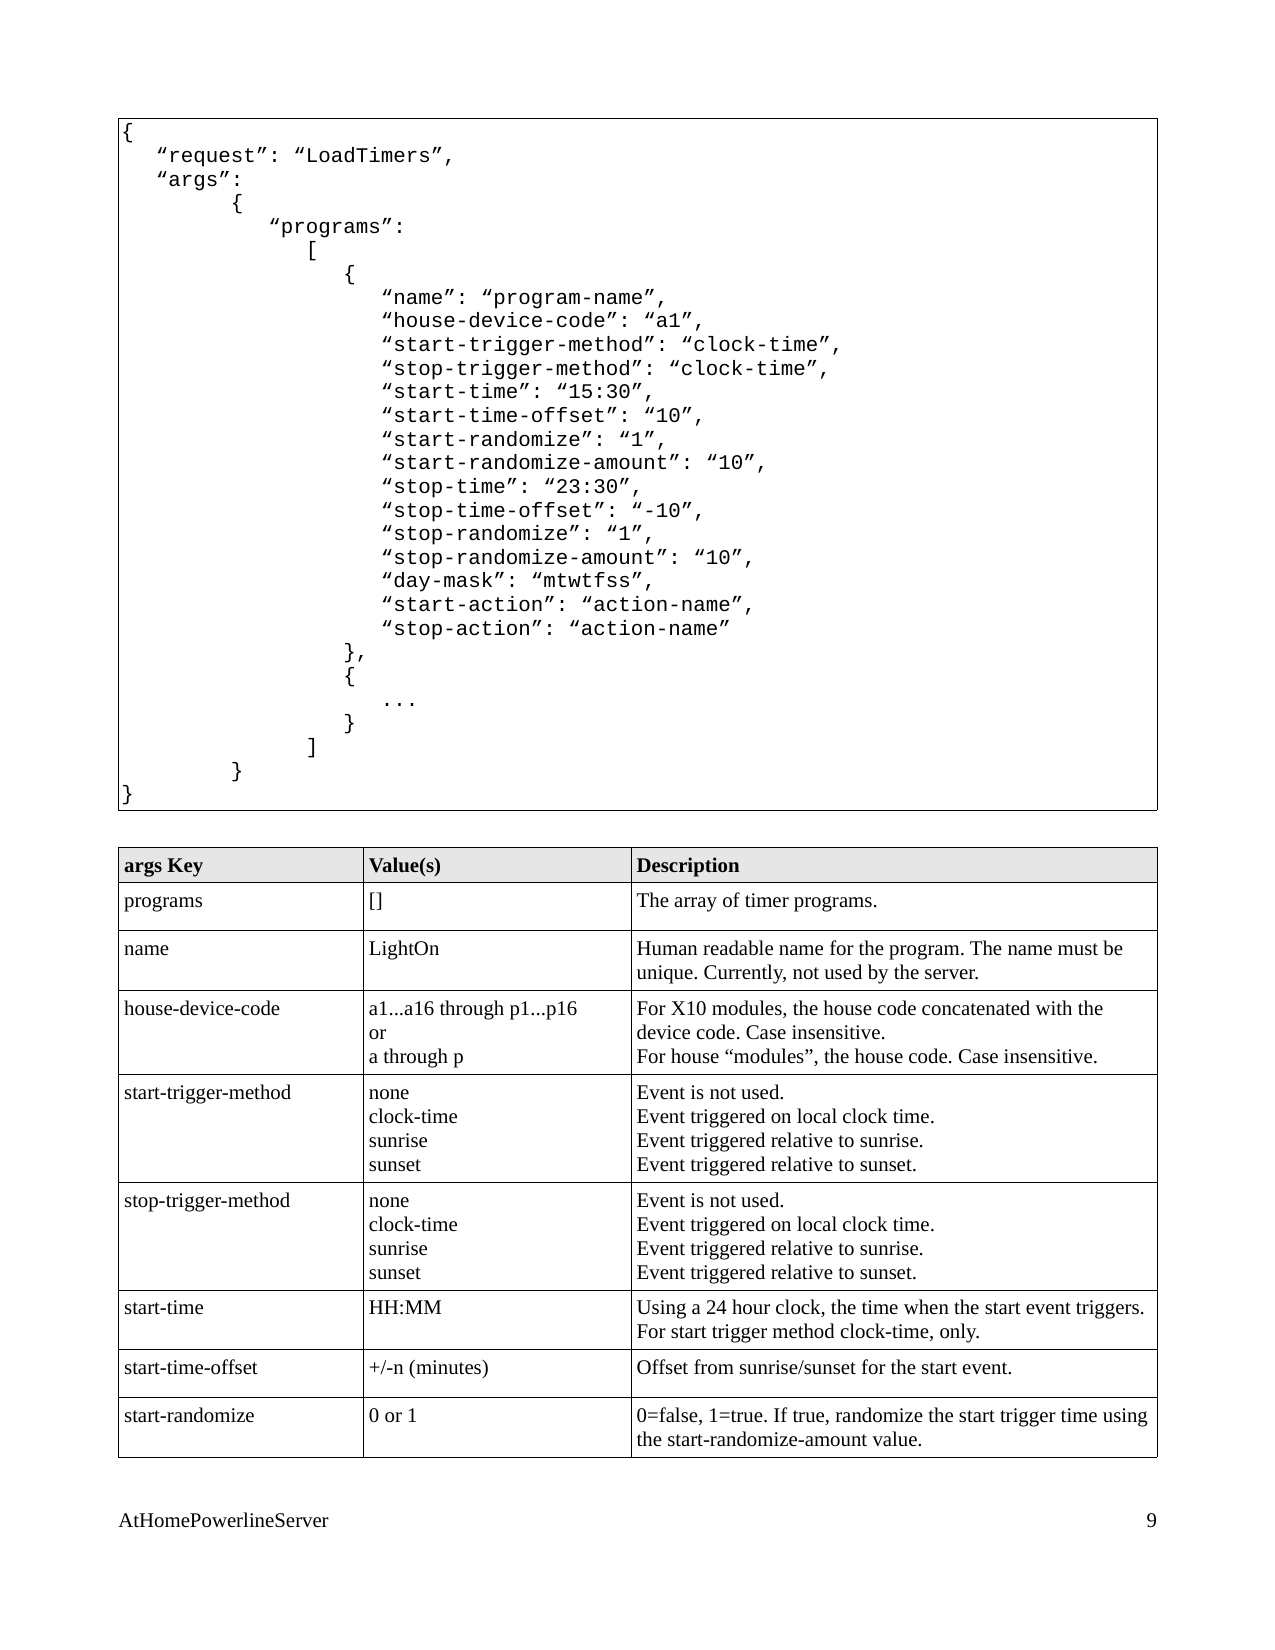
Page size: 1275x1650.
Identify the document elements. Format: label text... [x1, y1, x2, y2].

table_header Value(s) [364, 848, 631, 882]
text “start-time-offset”: “10”, [119, 402, 1157, 426]
text “stop-time”: “23:30”, [119, 473, 1157, 496]
table_cell LightOn [364, 931, 631, 990]
text “request”: “LoadTimers”, [119, 142, 1157, 165]
text “stop-randomize”: “1”, [119, 520, 1157, 544]
text “stop-randomize-amount”: “10”, [119, 544, 1157, 567]
table_cell stop-trigger-method [119, 1183, 363, 1289]
table_cell none clock-time sunrise sunset [364, 1075, 631, 1182]
text ... [119, 686, 1157, 709]
text } [119, 757, 1157, 780]
table_cell start-randomize [119, 1398, 363, 1457]
text { [119, 119, 1157, 142]
table_cell The array of timer programs. [632, 883, 1157, 930]
table_cell Human readable name for the program. The name must be unique. Currently, not used by the server. [632, 931, 1157, 990]
text ] [119, 733, 1157, 757]
table_header Description [632, 848, 1157, 882]
text } [119, 780, 1157, 810]
table_cell name [119, 931, 363, 990]
text { [119, 260, 1157, 284]
text “start-randomize”: “1”, [119, 426, 1157, 449]
text { [119, 662, 1157, 686]
text “house-device-code”: “a1”, [119, 307, 1157, 331]
table_cell Offset from sunrise/sunset for the start event. [632, 1350, 1157, 1397]
table_cell HH:MM [364, 1291, 631, 1349]
text “start-time”: “15:30”, [119, 378, 1157, 402]
table_cell start-time-offset [119, 1350, 363, 1397]
text “stop-action”: “action-name” [119, 615, 1157, 638]
table_cell house-device-code [119, 991, 363, 1074]
table_cell programs [119, 883, 363, 930]
table_cell a1...a16 through p1...p16 or a through p [364, 991, 631, 1074]
table_cell For X10 modules, the house code concatenated with the device code. Case insensitive. For house “modules”, the house code. Case insensitive. [632, 991, 1157, 1074]
text “name”: “program-name”, [119, 284, 1157, 307]
table_cell [] [364, 883, 631, 930]
table_cell Event is not used. Event triggered on local clock time. Event triggered relative to sunrise. Event triggered relative to sunset. [632, 1075, 1157, 1182]
text “stop-trigger-method”: “clock-time”, [119, 354, 1157, 378]
text { [119, 189, 1157, 213]
text “programs”: [119, 213, 1157, 236]
table_cell Using a 24 hour clock, the time when the start event triggers. For start trigger method clock-time, only. [632, 1291, 1157, 1349]
text “start-action”: “action-name”, [119, 591, 1157, 615]
text }, [119, 638, 1157, 662]
table_cell 0 or 1 [364, 1398, 631, 1457]
table_cell +/-n (minutes) [364, 1350, 631, 1397]
table_cell start-trigger-method [119, 1075, 363, 1182]
table_cell 0=false, 1=true. If true, randomize the start trigger time using the start-randomize-amount value. [632, 1398, 1157, 1457]
text “start-randomize-amount”: “10”, [119, 449, 1157, 473]
text “day-mask”: “mtwtfss”, [119, 567, 1157, 591]
text “args”: [119, 165, 1157, 189]
text “stop-time-offset”: “-10”, [119, 496, 1157, 520]
table_header args Key [119, 848, 363, 882]
table_cell none clock-time sunrise sunset [364, 1183, 631, 1289]
table_cell start-time [119, 1291, 363, 1349]
table_cell Event is not used. Event triggered on local clock time. Event triggered relative to sunrise. Event triggered relative to sunset. [632, 1183, 1157, 1289]
text [ [119, 236, 1157, 260]
text “start-trigger-method”: “clock-time”, [119, 331, 1157, 354]
text } [119, 709, 1157, 733]
